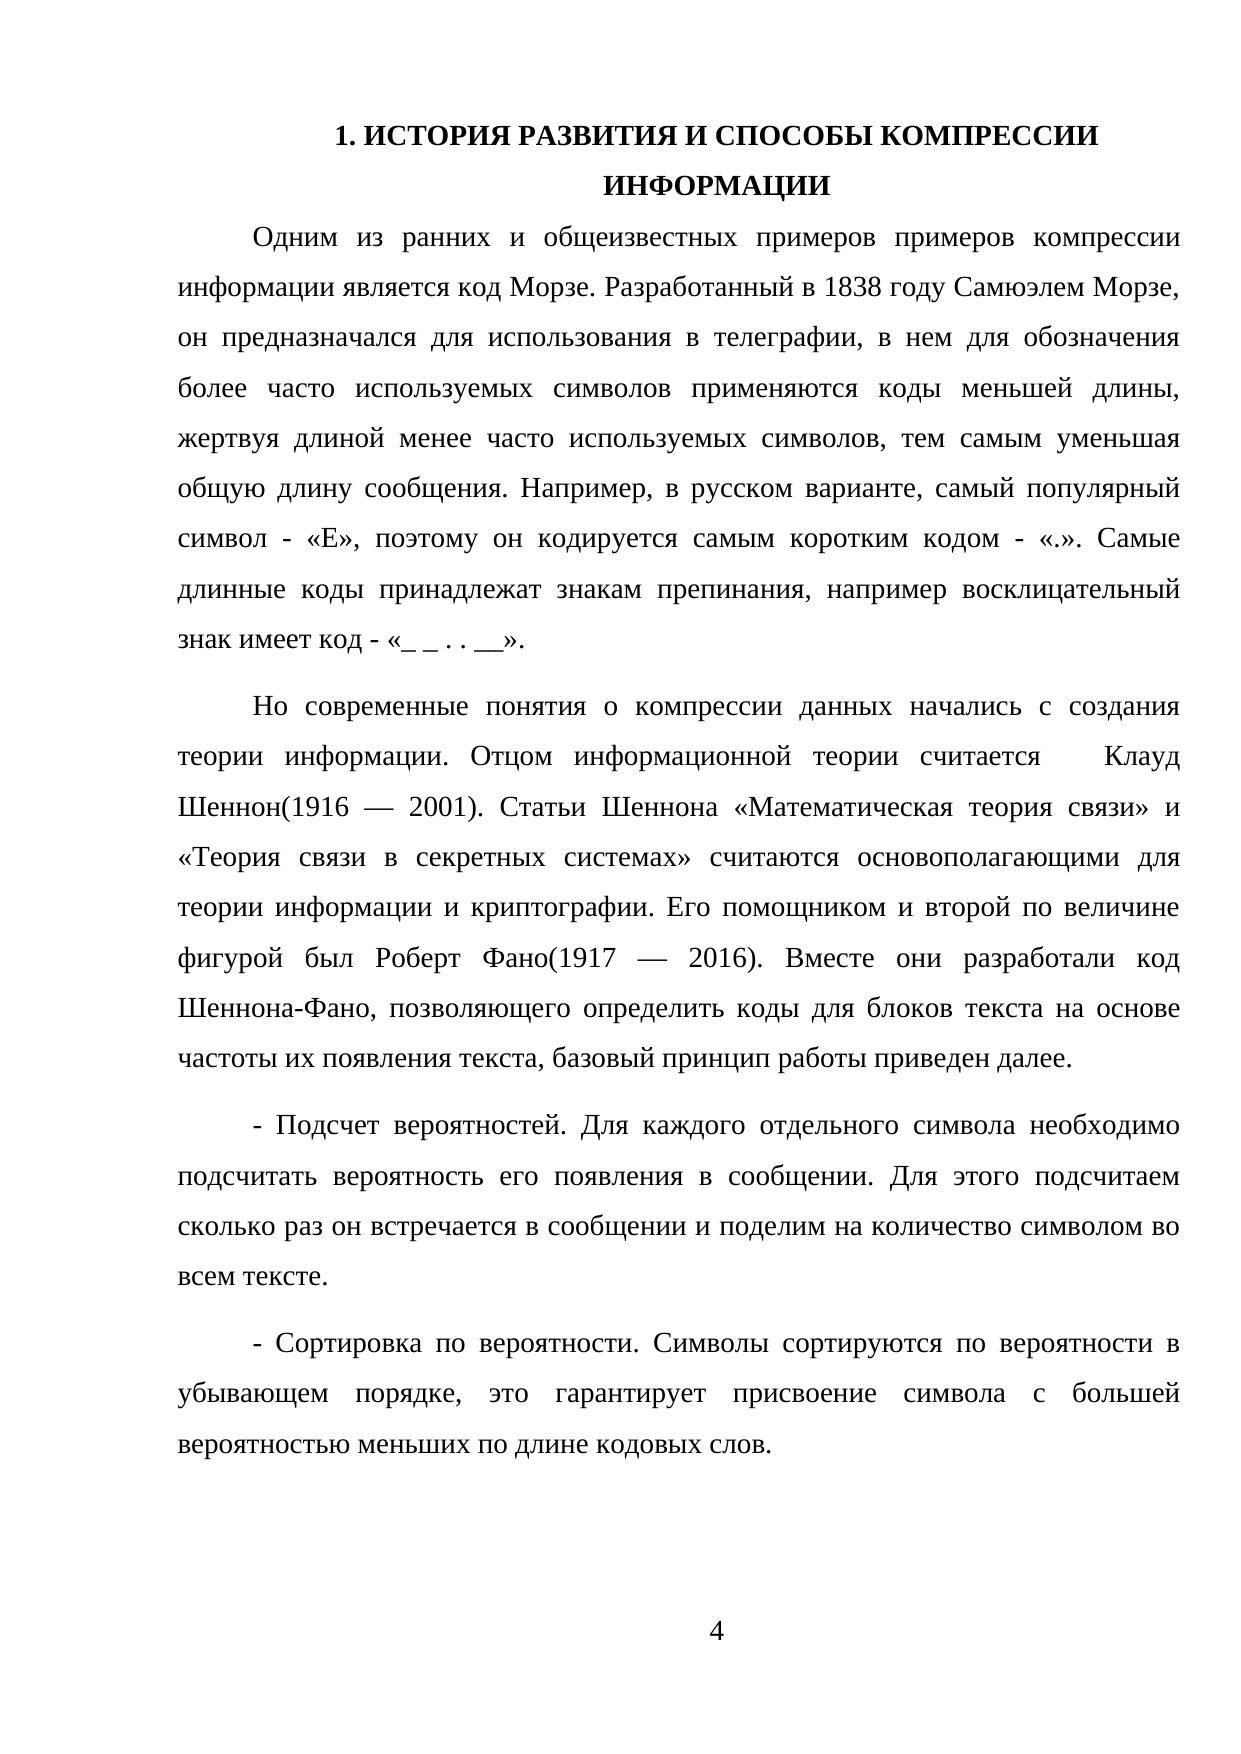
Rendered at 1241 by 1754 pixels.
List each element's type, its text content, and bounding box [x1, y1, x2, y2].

text Но современные понятия о компрессии данных начались с создания теории информации. Отцом информационной теории считается Клауд Шеннон(1916 — 2001). Статьи Шеннона «Математическая теория связи» и «Теория связи в секретных системах» считаются основополагающими для теории информации и криптографии. Его помощником и второй по величине фигурой был Роберт Фано(1917 — 2016). Вместе они разработали код Шеннона-Фано, позволяющего определить коды для блоков текста на основе частоты их появления текста, базовый принцип работы приведен далее. [177, 688, 1181, 1074]
subtitle 1. ИСТОРИЯ РАЗВИТИЯ И СПОСОБЫ КОМПРЕССИИ ИНФОРМАЦИИ [252, 118, 1181, 202]
text - Подсчет вероятностей. Для каждого отдельного символа необходимо подсчитать вероятность его появления в сообщении. Для этого подсчитаем сколько раз он встречается в сообщении и поделим на количество символом во всем тексте. [177, 1107, 1181, 1292]
text - Сортировка по вероятности. Символы сортируются по вероятности в убывающем порядке, это гарантирует присвоение символа с большей вероятностью меньших по длине кодовых слов. [177, 1325, 1181, 1459]
text Одним из ранних и общеизвестных примеров примеров компрессии информации является код Морзе. Разработанный в 1838 году Самюэлем Морзе, он предназначался для использования в телеграфии, в нем для обозначения более часто используемых символов применяются коды меньшей длины, жертвуя длиной менее часто используемых символов, тем самым уменьшая общую длину сообщения. Например, в русском варианте, самый популярный символ - «Е», поэтому он кодируется самым коротким кодом - «.». Самые длинные коды принадлежат знакам препинания, например восклицательный знак имеет код - «_ _ . . __». [177, 219, 1181, 655]
